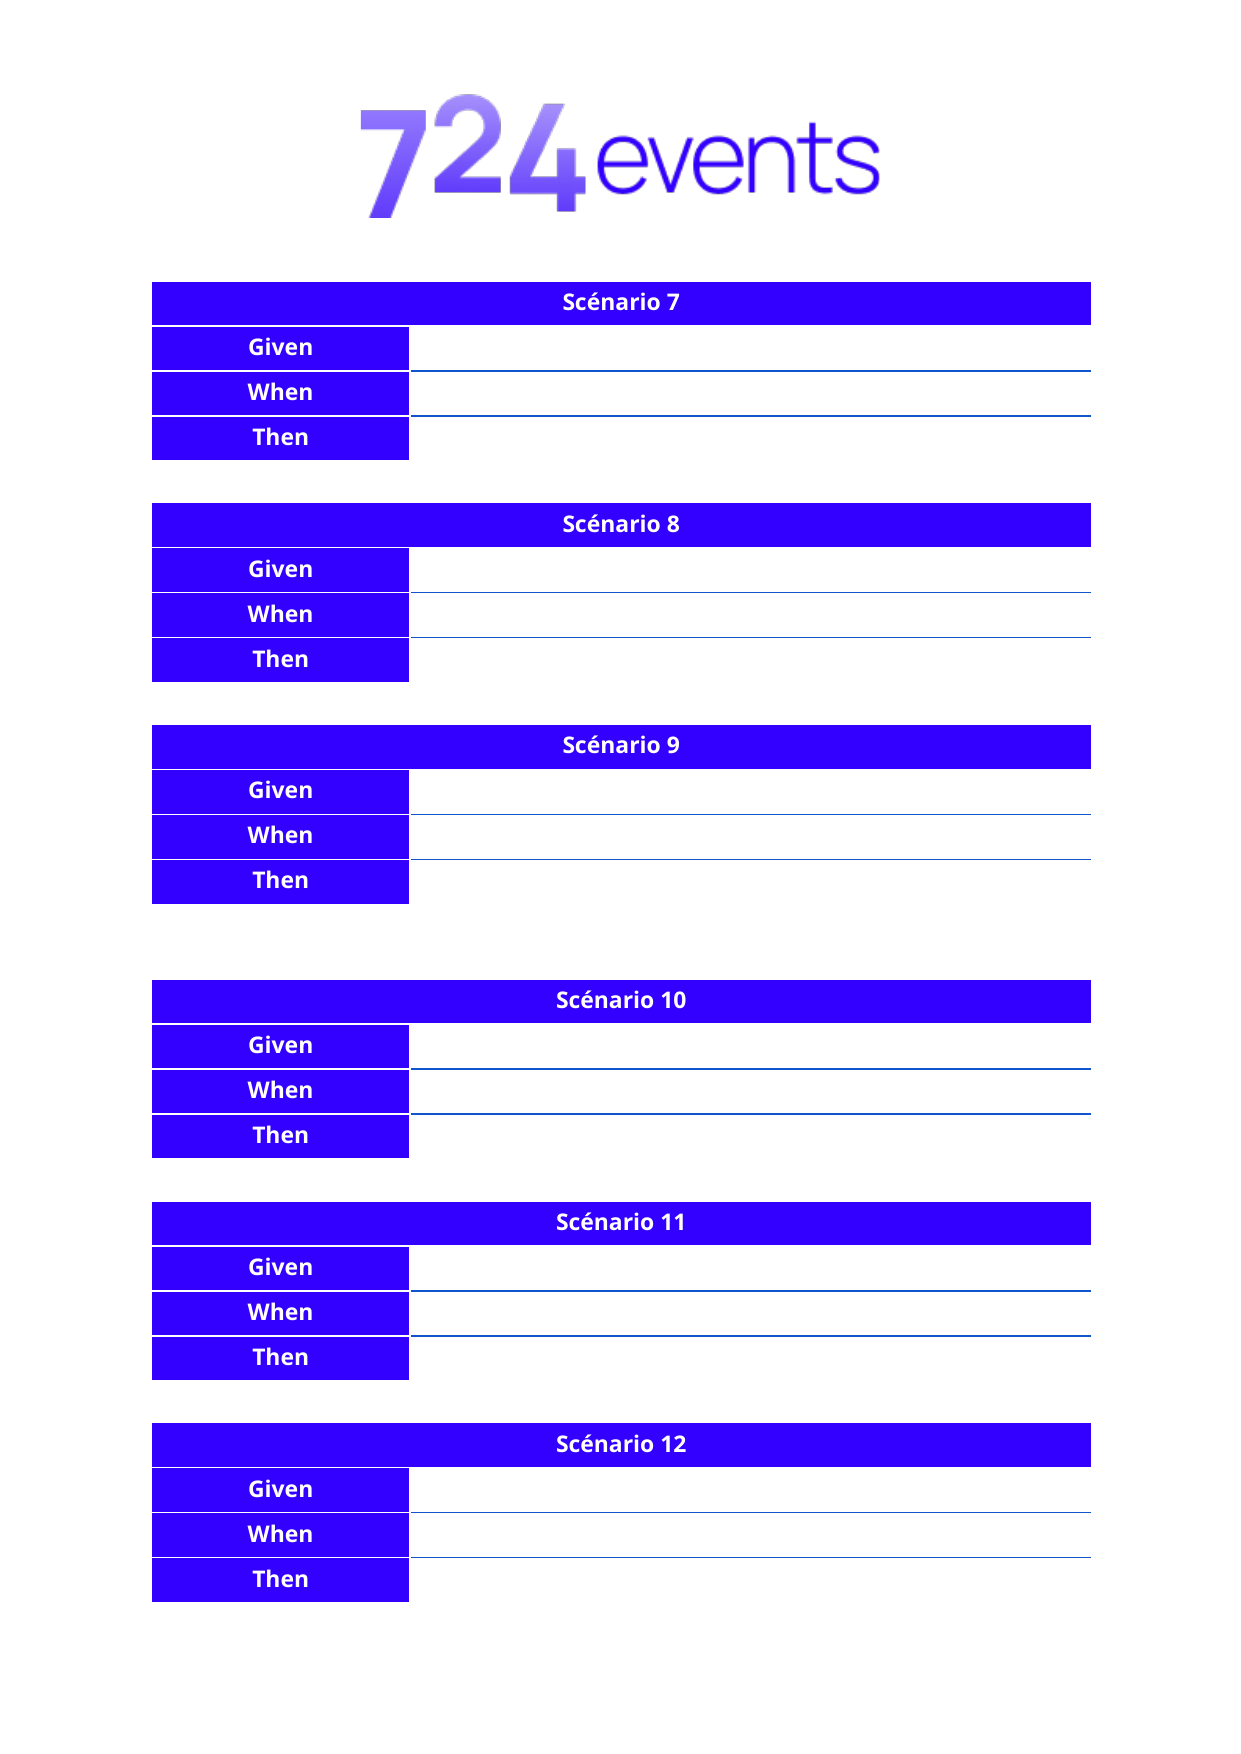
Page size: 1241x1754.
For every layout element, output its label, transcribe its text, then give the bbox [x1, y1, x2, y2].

table_cell [411, 1513, 1091, 1557]
table_cell [411, 240, 1091, 280]
table_cell [411, 462, 1091, 502]
table_cell Given [152, 1025, 409, 1068]
table_cell [152, 683, 409, 724]
table_cell Scénario 9 [152, 725, 1091, 769]
table_cell [411, 372, 1091, 415]
table_cell [411, 417, 1091, 460]
table_cell [152, 240, 409, 280]
table_cell [152, 1160, 409, 1200]
table_cell Given [152, 327, 409, 370]
table_cell [411, 327, 1091, 370]
table_cell [152, 462, 409, 502]
table_cell Given [152, 548, 409, 592]
table_cell [411, 548, 1091, 592]
table_cell Given [152, 1247, 409, 1290]
table_cell When [152, 815, 409, 859]
table_cell [152, 905, 409, 978]
table_cell [411, 1292, 1091, 1335]
table_cell [411, 1337, 1091, 1380]
table_cell Then [152, 638, 409, 682]
table_cell [411, 1070, 1091, 1113]
table_cell Then [152, 417, 409, 460]
table_cell [411, 1115, 1091, 1158]
table_cell [411, 1160, 1091, 1200]
table_cell Scénario 8 [152, 503, 1091, 547]
table_cell When [152, 593, 409, 637]
table_cell Scénario 7 [152, 282, 1091, 325]
picture [360, 75, 880, 218]
table_cell Given [152, 1468, 409, 1512]
table_cell Scénario 10 [152, 980, 1091, 1023]
table_cell [411, 770, 1091, 814]
table_cell [411, 593, 1091, 637]
table_cell Then [152, 1558, 409, 1602]
table_cell When [152, 1070, 409, 1113]
table_cell Scénario 11 [152, 1202, 1091, 1245]
table_cell When [152, 372, 409, 415]
table_cell [411, 638, 1091, 682]
table_cell [411, 1247, 1091, 1290]
table_cell Then [152, 1115, 409, 1158]
table_cell Given [152, 770, 409, 814]
table_cell Then [152, 860, 409, 904]
table_cell Scénario 12 [152, 1423, 1091, 1467]
table_cell [411, 683, 1091, 724]
table_cell [411, 1025, 1091, 1068]
table_cell Then [152, 1337, 409, 1380]
table_cell When [152, 1292, 409, 1335]
table_cell [411, 1382, 1091, 1422]
table_cell [411, 905, 1091, 978]
table_cell [411, 860, 1091, 904]
table_cell When [152, 1513, 409, 1557]
table_cell [411, 1558, 1091, 1602]
table_cell [411, 1468, 1091, 1512]
table_cell [411, 815, 1091, 859]
table_cell [152, 1382, 409, 1422]
